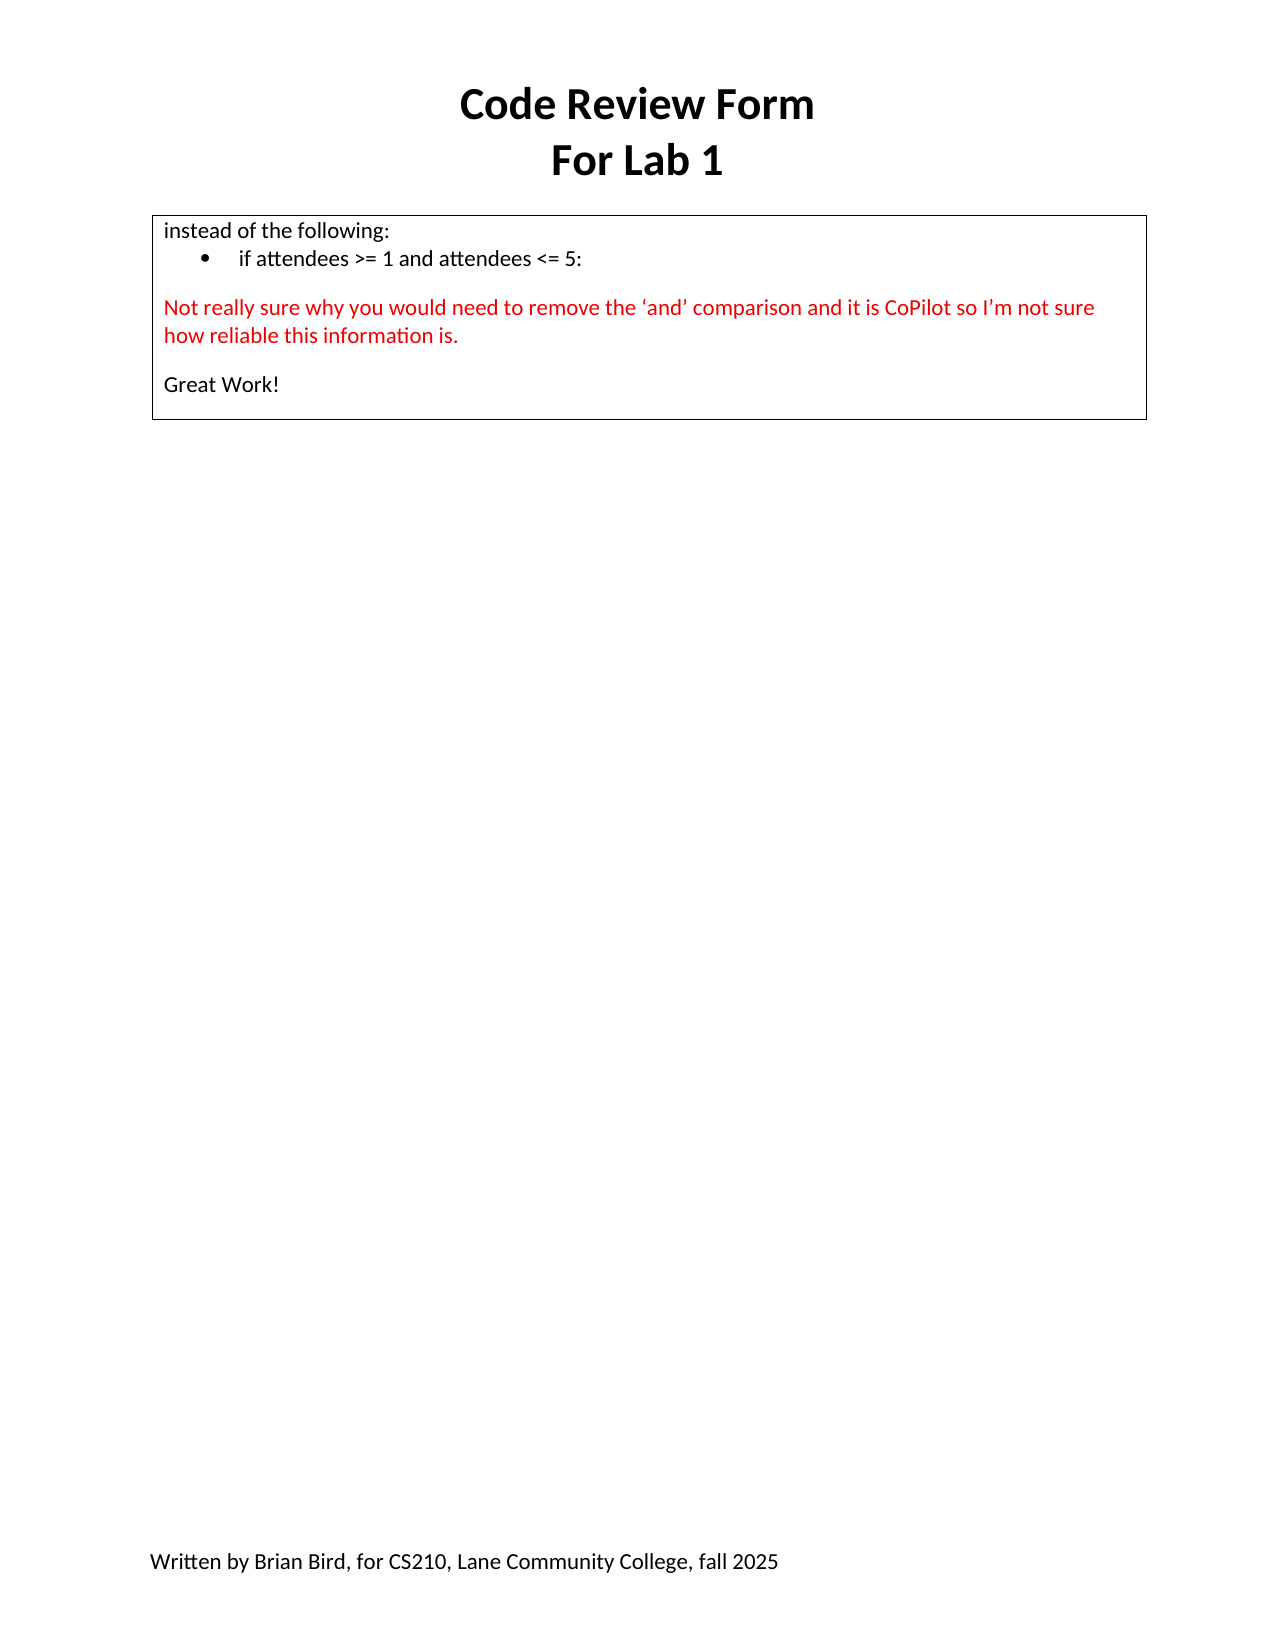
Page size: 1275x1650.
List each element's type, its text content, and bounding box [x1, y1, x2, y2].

table_cell instead of the following: if attendees >= 1 and attendees <= 5: Not really sure why you would need to remove the ‘and’ comparison and it is CoPilot so I’m not sure how reliable this information is. Great Work! [153, 216, 1146, 418]
